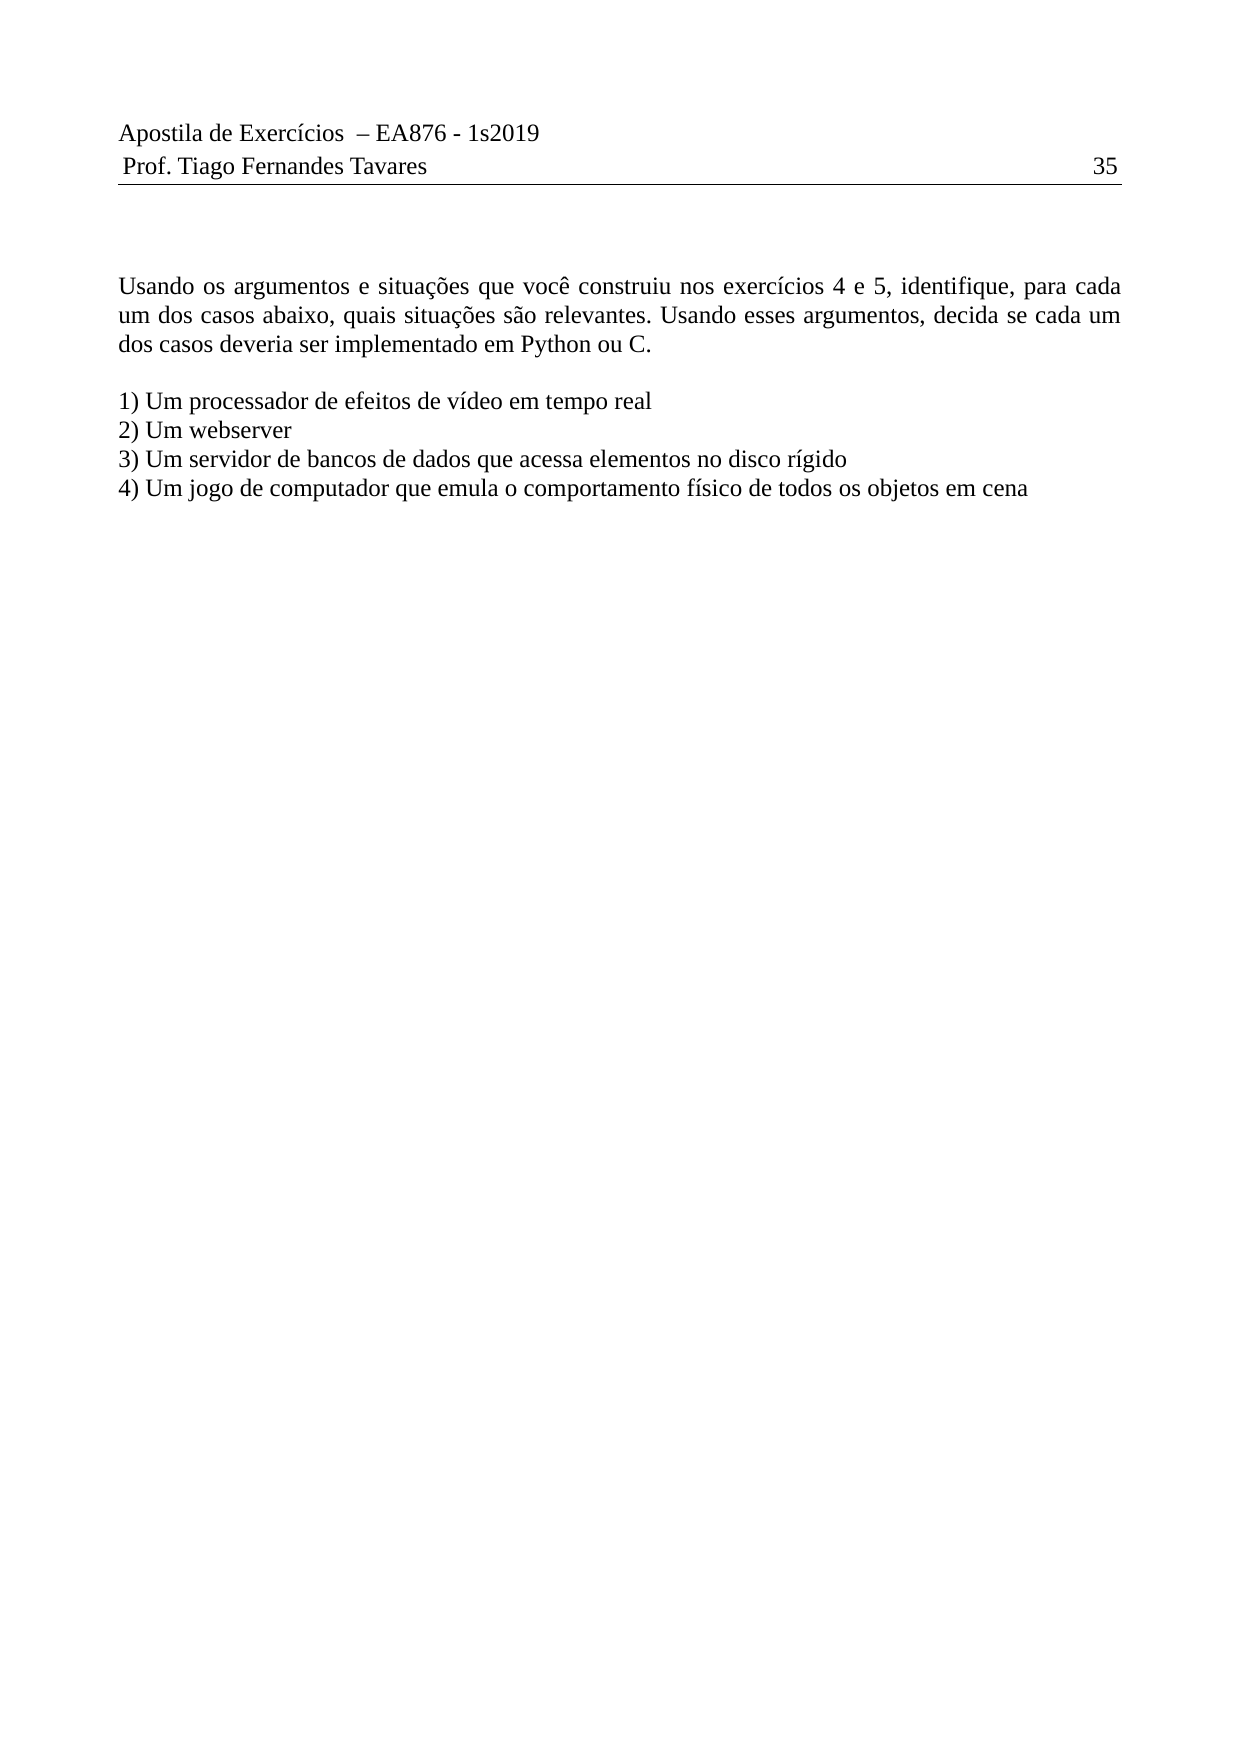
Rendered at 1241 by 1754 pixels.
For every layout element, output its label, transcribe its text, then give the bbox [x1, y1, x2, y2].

text 3) Um servidor de bancos de dados que acessa elementos no disco rígido [118, 444, 1122, 473]
text 1) Um processador de efeitos de vídeo em tempo real [118, 386, 1122, 415]
text Usando os argumentos e situações que você construiu nos exercícios 4 e 5, identifique, para cada um dos casos abaixo, quais situações são relevantes. Usando esses argumentos, decida se cada um dos casos deveria ser implementado em Python ou C. [118, 271, 1122, 358]
text 4) Um jogo de computador que emula o comportamento físico de todos os objetos em cena [118, 473, 1122, 501]
text 2) Um webserver [118, 415, 1122, 444]
